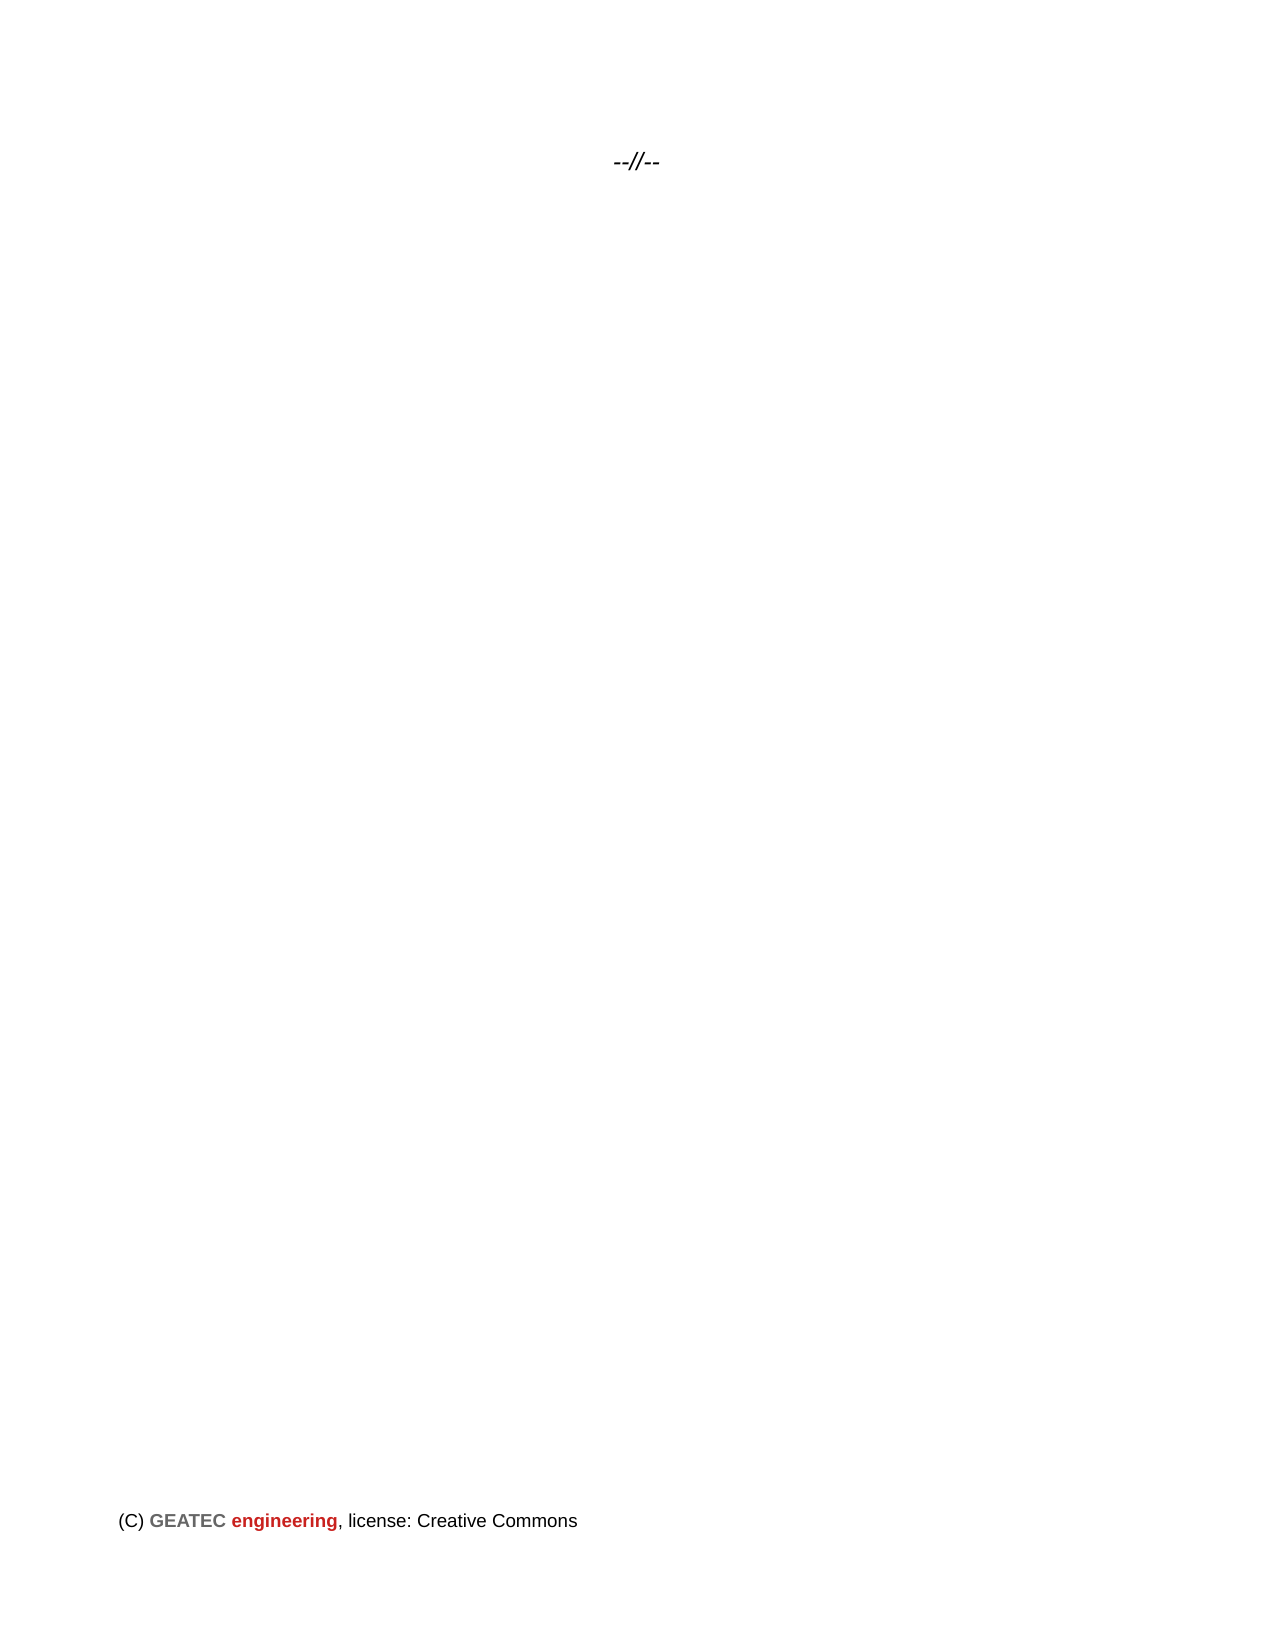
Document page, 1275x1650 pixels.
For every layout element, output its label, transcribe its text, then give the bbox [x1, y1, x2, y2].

text --//-- [118, 147, 1157, 176]
